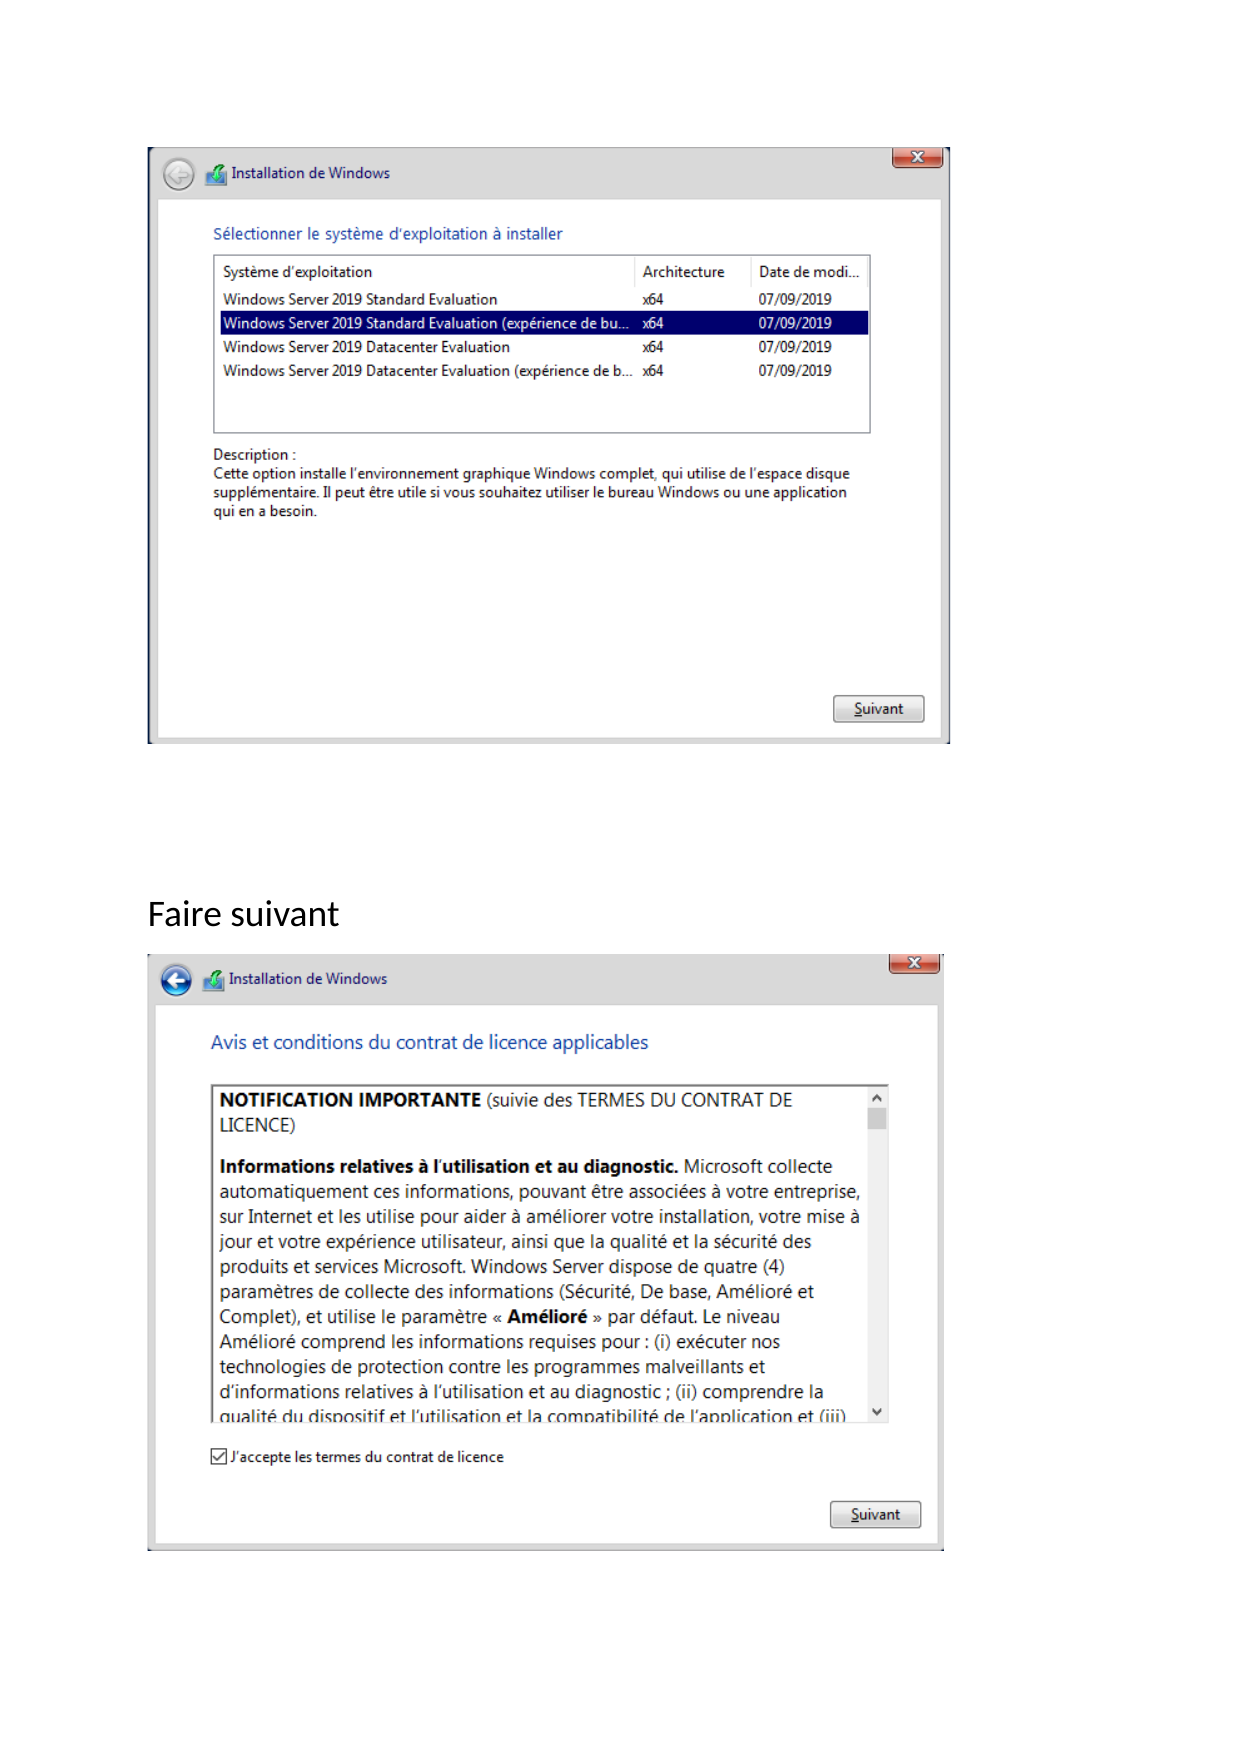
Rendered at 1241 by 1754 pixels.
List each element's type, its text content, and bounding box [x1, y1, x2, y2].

text Faire suivant [148, 890, 1093, 936]
